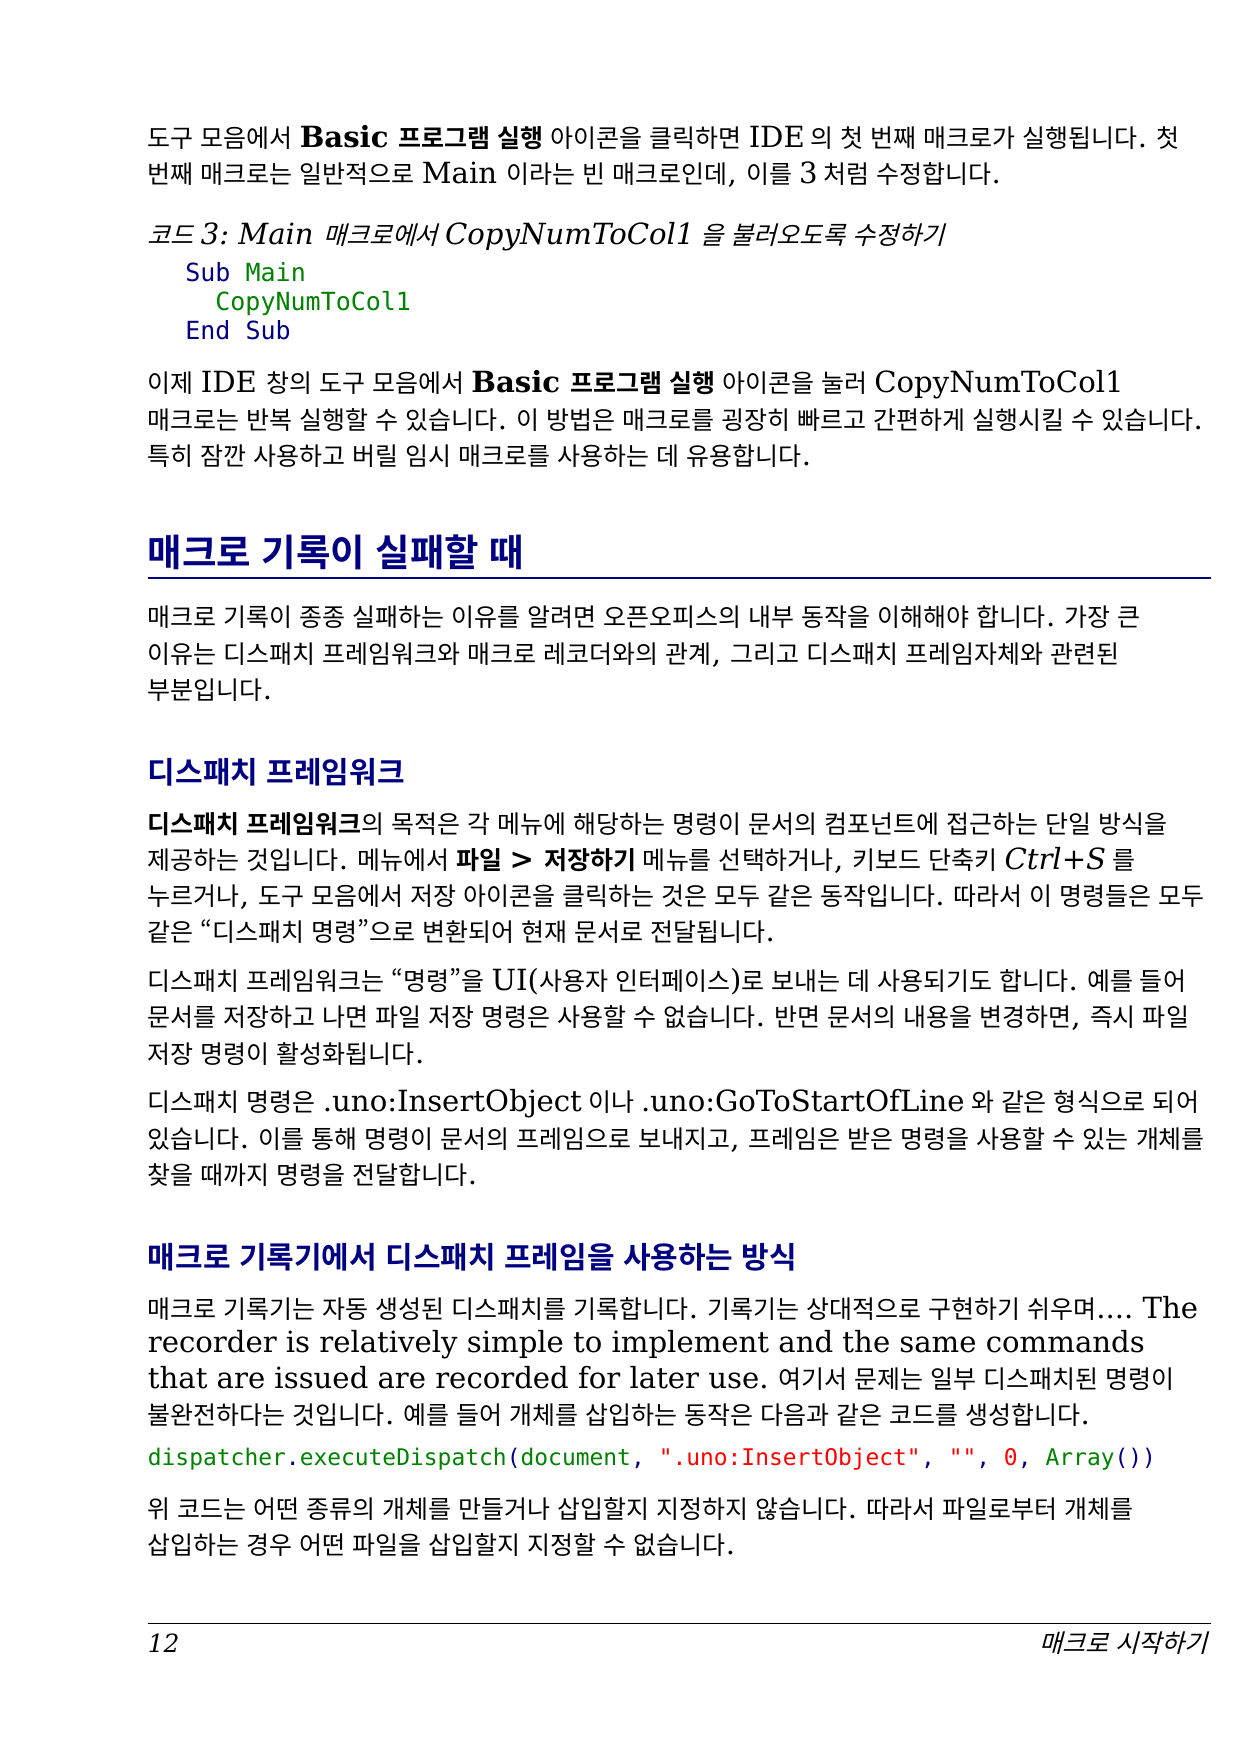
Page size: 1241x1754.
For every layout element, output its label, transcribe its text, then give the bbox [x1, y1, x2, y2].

text 이제 IDE 창의 도구 모음에서 Basic 프로그램 실행 아이콘을 눌러 CopyNumToCol1 매크로는 반복 실행할 수 있습니다. 이 방법은 매크로를 굉장히 빠르고 간편하게 실행시킬 수 있습니다. 특히 잠깐 사용하고 버릴 임시 매크로를 사용하는 데 유용합니다. [148, 364, 1211, 473]
text 위 코드는 어떤 종류의 개체를 만들거나 삽입할지 지정하지 않습니다. 따라서 파일로부터 개체를 삽입하는 경우 어떤 파일을 삽입할지 지정할 수 없습니다. [148, 1489, 1211, 1562]
subtitle 매크로 기록기에서 디스패치 프레임을 사용하는 방식 [148, 1233, 1211, 1277]
subtitle 매크로 기록이 실패할 때 [148, 523, 1211, 577]
text CopyNumToCol1 [185, 287, 1211, 316]
text 도구 모음에서 Basic 프로그램 실행 아이콘을 클릭하면 IDE의 첫 번째 매크로가 실행됩니다. 첫 번째 매크로는 일반적으로 Main 이라는 빈 매크로인데, 이를 코드 3처럼 수정합니다. [148, 118, 1211, 191]
text 디스패치 명령은 .uno:InsertObject이나 .uno:GoToStartOfLine와 같은 형식으로 되어 있습니다. 이를 통해 명령이 문서의 프레임으로 보내지고, 프레임은 받은 명령을 사용할 수 있는 개체를 찾을 때까지 명령을 전달합니다. [148, 1083, 1211, 1192]
text End Sub [185, 316, 1211, 346]
text 매크로 기록이 종종 실패하는 이유를 알려면 오픈오피스의 내부 동작을 이해해야 합니다. 가장 큰 이유는 디스패치 프레임워크와 매크로 레코더와의 관계, 그리고 디스패치 프레임자체와 관련된 부분입니다. [148, 598, 1211, 707]
subtitle 디스패치 프레임워크 [148, 748, 1211, 792]
text 코드 3: Main 매크로에서 CopyNumToCol1을 불러오도록 수정하기 [148, 216, 1211, 252]
text Sub Main [185, 258, 1211, 287]
text 디스패치 프레임워크의 목적은 각 메뉴에 해당하는 명령이 문서의 컴포넌트에 접근하는 단일 방식을 제공하는 것입니다. 메뉴에서 파일 > 저장하기 메뉴를 선택하거나, 키보드 단축키 Ctrl+S를 누르거나, 도구 모음에서 저장 아이콘을 클릭하는 것은 모두 같은 동작입니다. 따라서 이 명령들은 모두 같은 “디스패치 명령”으로 변환되어 현재 문서로 전달됩니다. [148, 804, 1211, 949]
text 매크로 기록기는 자동 생성된 디스패치를 기록합니다. 기록기는 상대적으로 구현하기 쉬우며.... The recorder is relatively simple to implement and the same commands that are issued are recorded for later use. 여기서 문제는 일부 디스패치된 명령이 불완전하다는 것입니다. 예를 들어 개체를 삽입하는 동작은 다음과 같은 코드를 생성합니다. [148, 1289, 1211, 1432]
text 디스패치 프레임워크는 “명령”을 UI(사용자 인터페이스)로 보내는 데 사용되기도 합니다. 예를 들어 문서를 저장하고 나면 파일 저장 명령은 사용할 수 없습니다. 반면 문서의 내용을 변경하면, 즉시 파일 저장 명령이 활성화됩니다. [148, 962, 1211, 1070]
text dispatcher.executeDispatch(document, ".uno:InsertObject", "", 0, Array()) [148, 1444, 1211, 1471]
